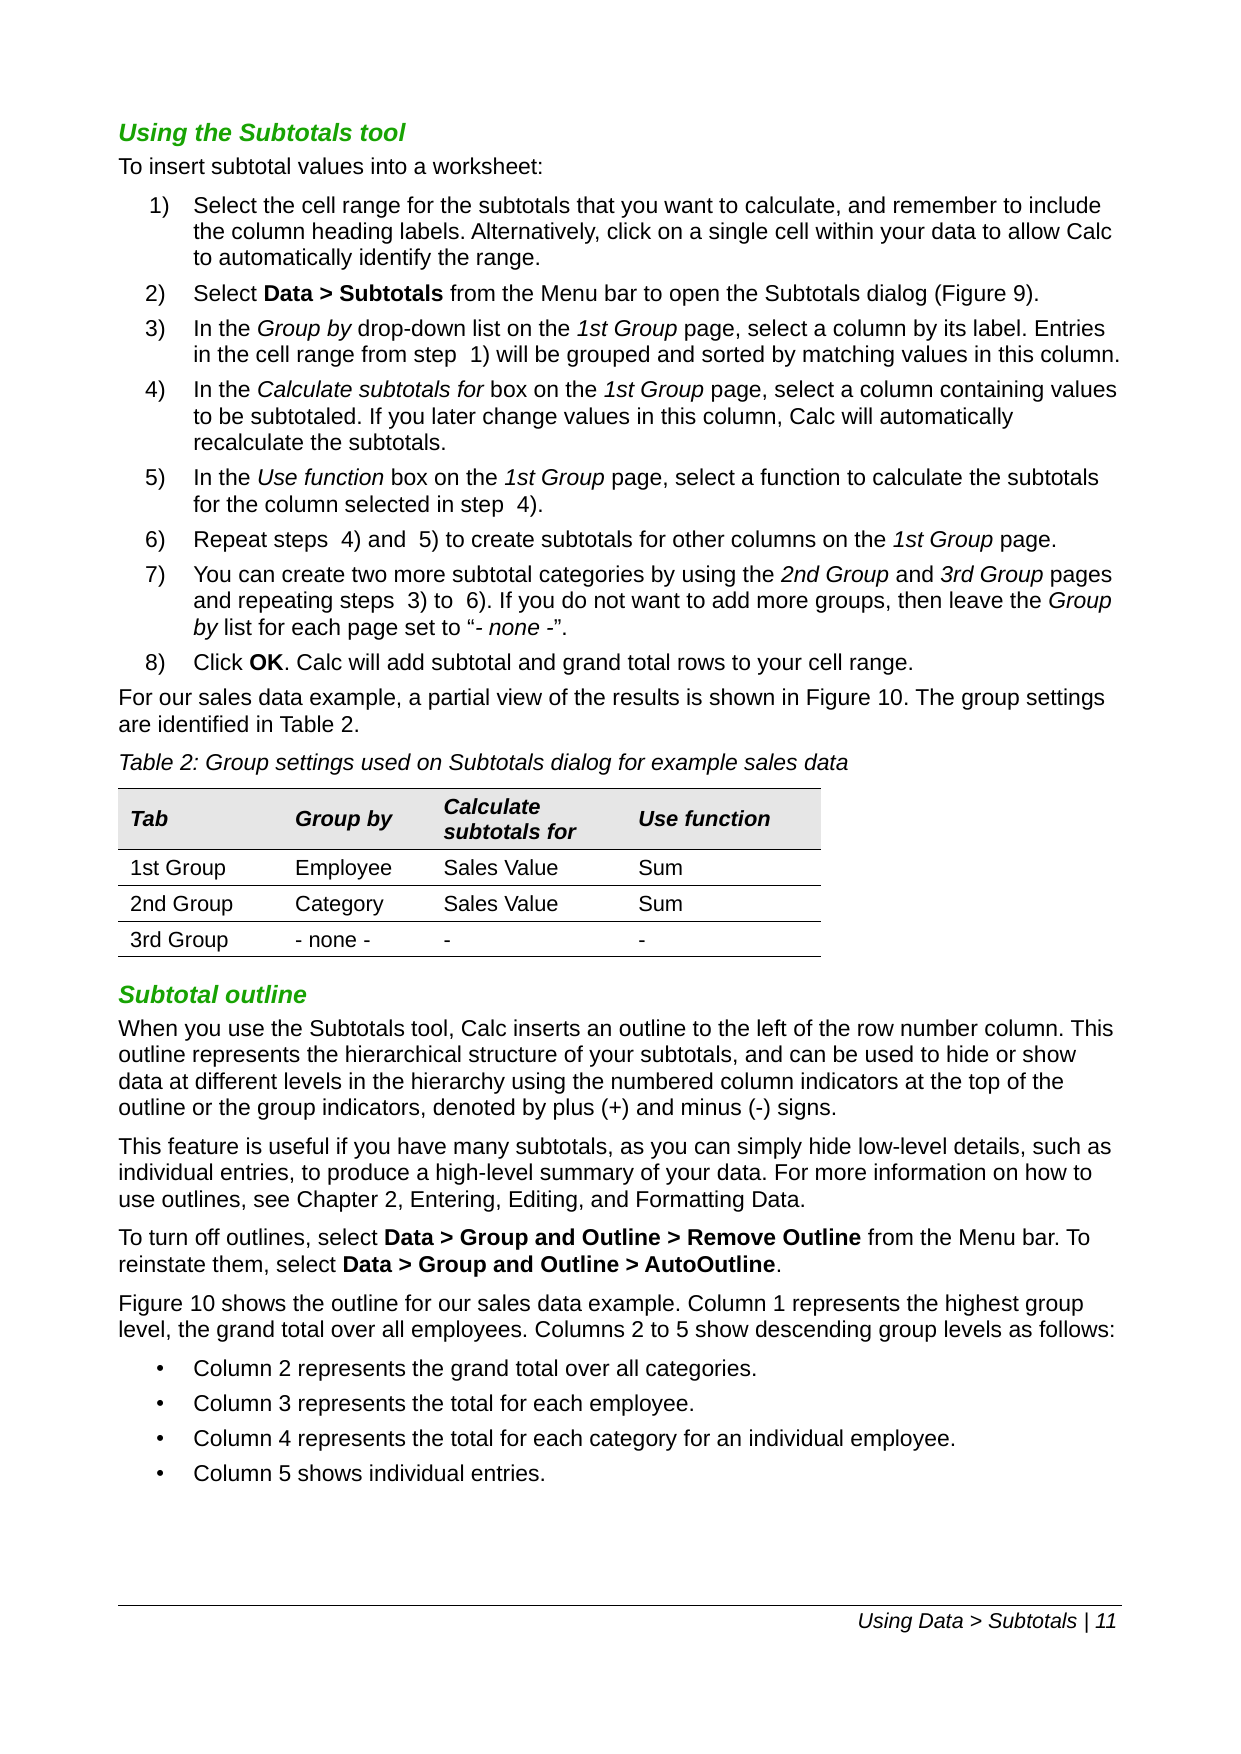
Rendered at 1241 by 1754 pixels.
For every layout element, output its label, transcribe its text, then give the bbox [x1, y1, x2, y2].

list Column 2 represents the grand total over all categories. [156, 1355, 1122, 1381]
table_cell Sales Value [431, 886, 626, 921]
list Column 5 shows individual entries. [156, 1460, 1122, 1487]
list In the Calculate subtotals for box on the 1st Group page, select a column containing values to be subtotaled. If you later change values in this column, Calc will automatically recalculate the subtotals. [165, 376, 1122, 455]
table_header Tab [118, 789, 283, 849]
list In the Group by drop-down list on the 1st Group page, select a column by its label. Entries in the cell range from step 1 will be grouped and sorted by matching values in this column. [165, 315, 1122, 367]
list You can create two more subtotal categories by using the 2nd Group and 3rd Group pages and repeating steps 3 to 6. If you do not want to add more groups, then leave the Group by list for each page set to “- none -”. [165, 561, 1122, 640]
table_cell 1st Group [118, 850, 283, 884]
list Select the cell range for the subtotals that you want to calculate, and remember to include the column heading labels. Alternatively, click on a single cell within your data to allow Calc to automatically identify the range. [169, 192, 1122, 271]
table_cell Category [283, 886, 431, 921]
text Figure 10 shows the outline for our sales data example. Column 1 represents the highest group level, the grand total over all employees. Columns 2 to 5 show descending group levels as follows: [118, 1289, 1122, 1342]
table_header Calculate subtotals for [431, 789, 626, 849]
list Click OK. Calc will add subtotal and grand total rows to your cell range. [165, 649, 1122, 675]
table_cell 3rd Group [118, 922, 283, 956]
list Column 4 represents the total for each category for an individual employee. [156, 1425, 1122, 1452]
text To insert subtotal values into a worksheet: [118, 153, 1122, 179]
list Repeat steps 4 and 5 to create subtotals for other columns on the 1st Group page. [165, 526, 1122, 552]
subtitle Using the Subtotals tool [118, 118, 1122, 147]
subtitle Subtotal outline [118, 980, 1122, 1009]
list In the Use function box on the 1st Group page, select a function to calculate the subtotals for the column selected in step 4. [165, 464, 1122, 517]
table_cell - [626, 922, 821, 956]
table_header Group by [283, 789, 431, 849]
table_header Use function [626, 789, 821, 849]
table_cell - [431, 922, 626, 956]
text This feature is useful if you have many subtotals, as you can simply hide low-level details, such as individual entries, to produce a high-level summary of your data. For more information on how to use outlines, see Chapter 2, Entering, Editing, and Formatting Data. [118, 1133, 1122, 1212]
text For our sales data example, a partial view of the results is shown in Figure 10. The group settings are identified in Table 2. [118, 684, 1122, 737]
table_cell Sales Value [431, 850, 626, 884]
list Select Data > Subtotals from the Menu bar to open the Subtotals dialog (Figure 9). [165, 279, 1122, 306]
table_cell Sum [626, 886, 821, 921]
text To turn off outlines, select Data > Group and Outline > Remove Outline from the Menu bar. To reinstate them, select Data > Group and Outline > AutoOutline. [118, 1224, 1122, 1277]
list Column 3 represents the total for each employee. [156, 1390, 1122, 1416]
table_cell 2nd Group [118, 886, 283, 921]
text Table 2: Group settings used on Subtotals dialog for example sales data [118, 749, 1122, 776]
text When you use the Subtotals tool, Calc inserts an outline to the left of the row number column. This outline represents the hierarchical structure of your subtotals, and can be used to hide or show data at different levels in the hierarchy using the numbered column indicators at the top of the outline or the group indicators, denoted by plus (+) and minus (-) signs. [118, 1015, 1122, 1120]
table_cell - none - [283, 922, 431, 956]
table_cell Employee [283, 850, 431, 884]
table_cell Sum [626, 850, 821, 884]
